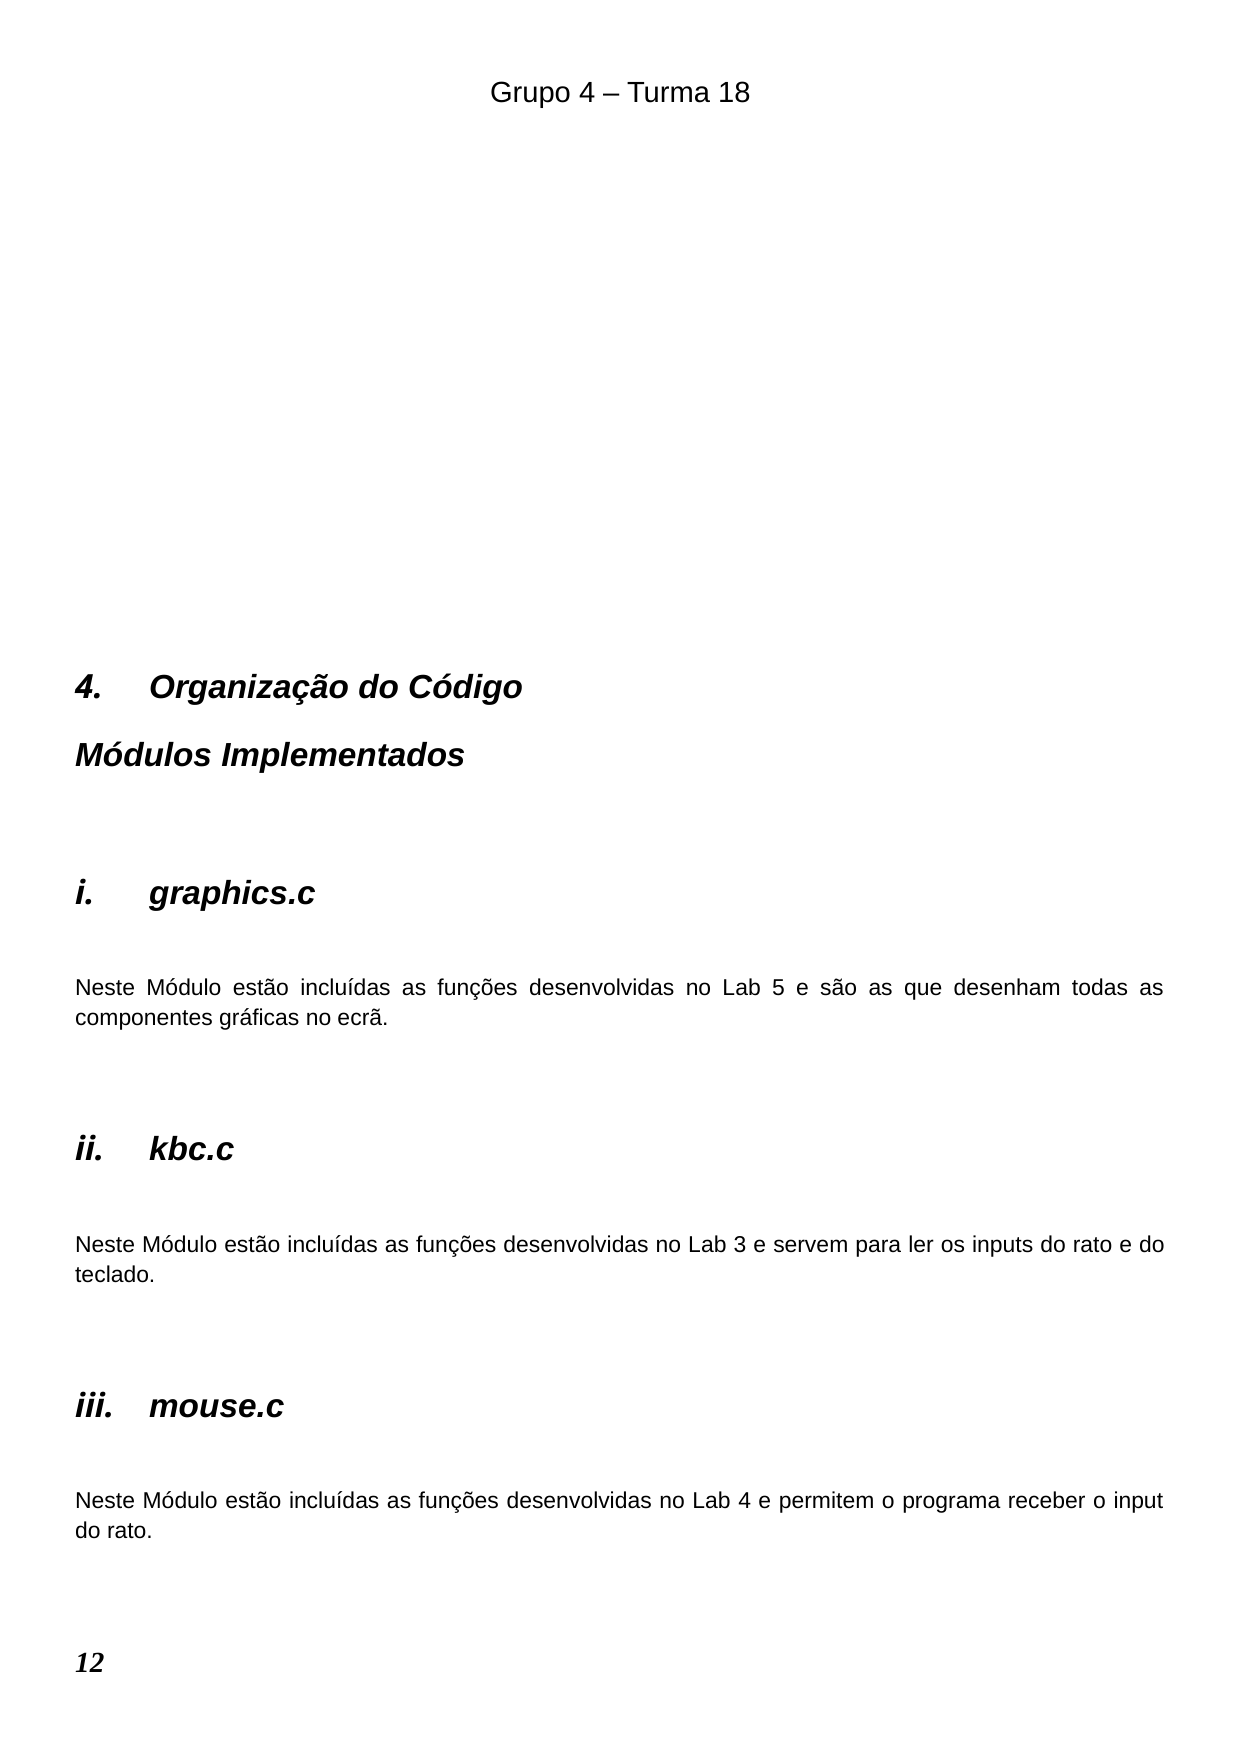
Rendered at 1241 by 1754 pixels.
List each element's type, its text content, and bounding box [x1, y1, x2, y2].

text Neste Módulo estão incluídas as funções desenvolvidas no Lab 4 e permitem o programa receber o input do rato. [75, 1487, 1165, 1543]
text Neste Módulo estão incluídas as funções desenvolvidas no Lab 5 e são as que desenham todas as componentes gráficas no ecrã. [75, 974, 1165, 1031]
text Neste Módulo estão incluídas as funções desenvolvidas no Lab 3 e servem para ler os inputs do rato e do teclado. [75, 1231, 1165, 1287]
subtitle Organização do Código [75, 663, 1165, 708]
subtitle mouse.c [75, 1381, 1165, 1427]
subtitle Módulos Implementados [75, 735, 1165, 774]
subtitle graphics.c [75, 868, 1165, 914]
subtitle kbc.c [75, 1125, 1165, 1170]
